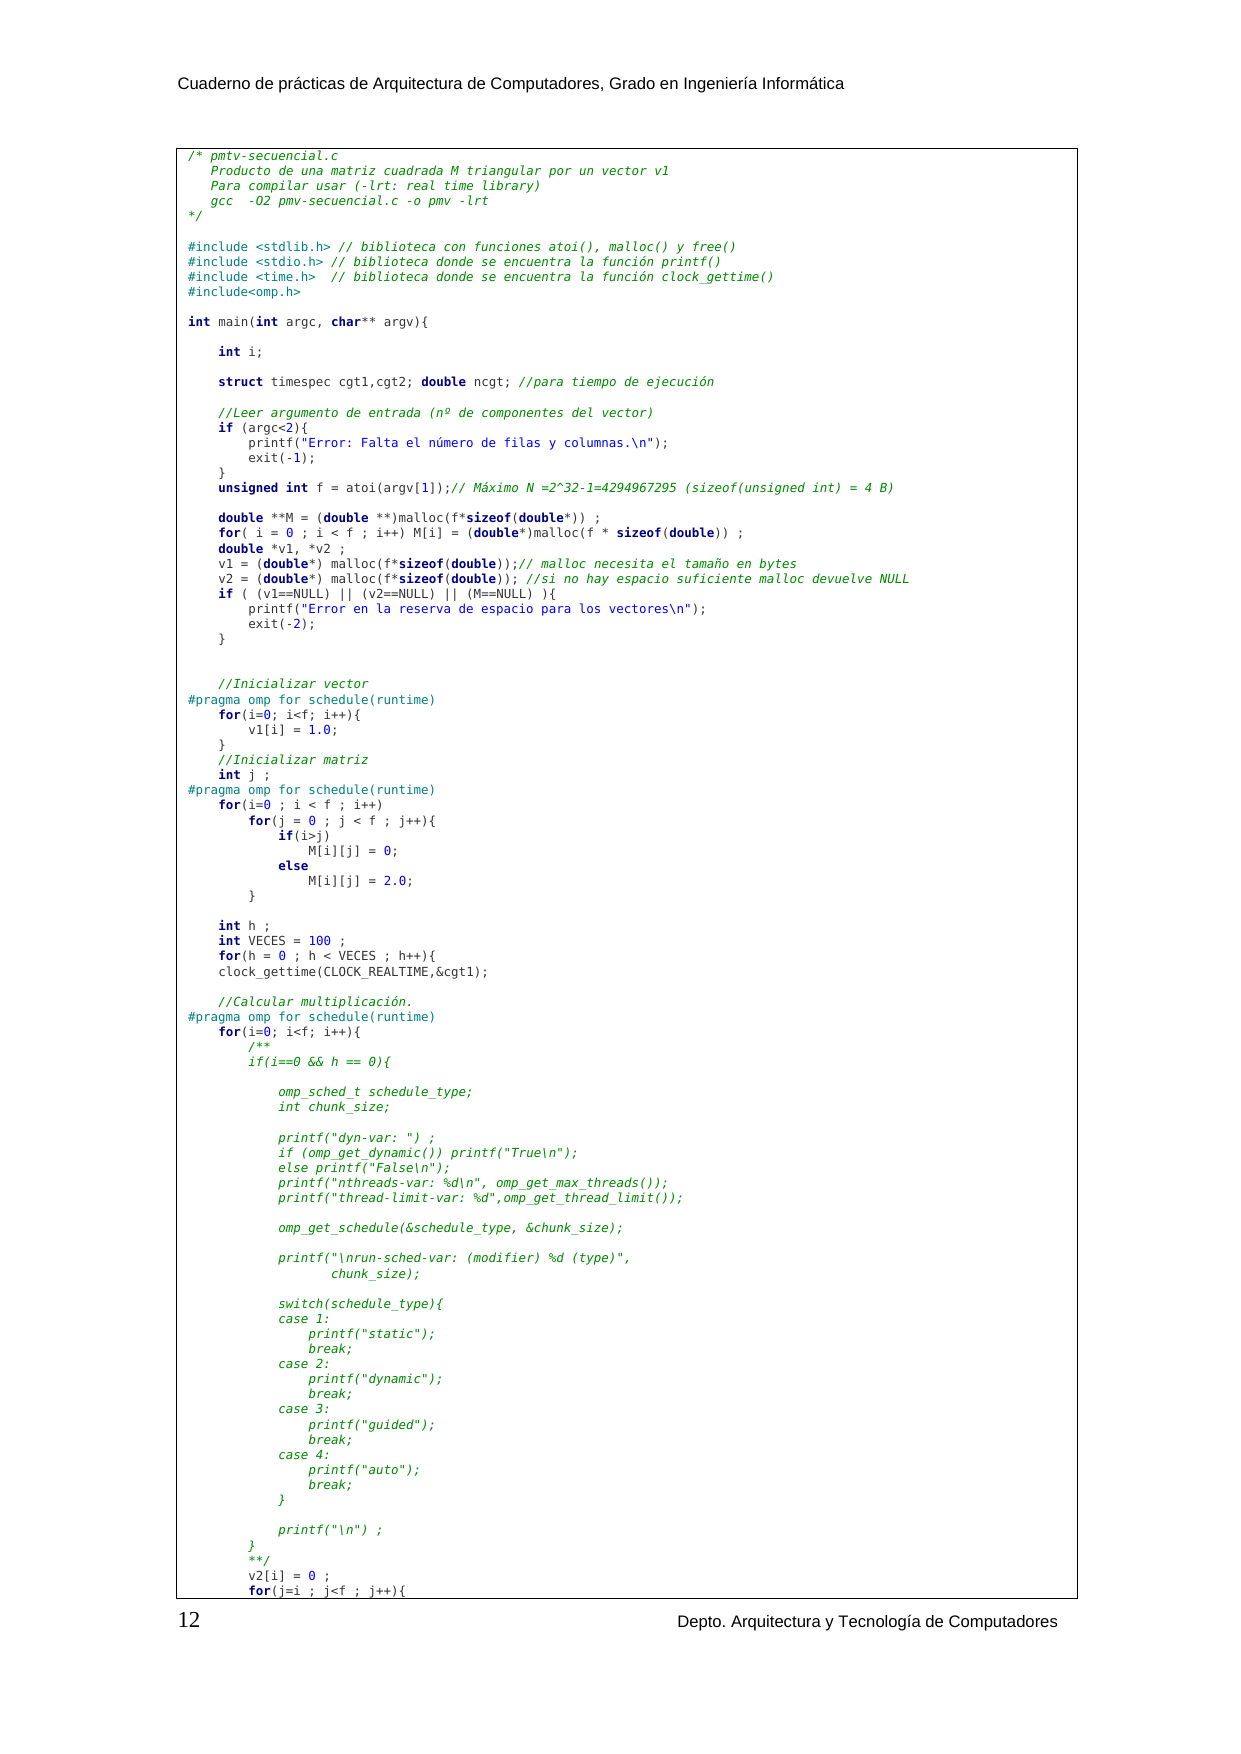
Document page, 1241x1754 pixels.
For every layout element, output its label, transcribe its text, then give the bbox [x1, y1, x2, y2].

table_header /* pmtv-secuencial.c Producto de una matriz cuadrada M triangular por un vector v1 Para compilar usar (-lrt: real time library) gcc -O2 pmv-secuencial.c -o pmv -lrt */ #include <stdlib.h> // biblioteca con funciones atoi(), malloc() y free() #include <stdio.h> // biblioteca donde se encuentra la función printf() #include <time.h> // biblioteca donde se encuentra la función clock_gettime() #include<omp.h> int main(int argc, char** argv){ int i; struct timespec cgt1,cgt2; double ncgt; //para tiempo de ejecución //Leer argumento de entrada (nº de componentes del vector) if (argc<2){ printf("Error: Falta el número de filas y columnas.\n"); exit(-1); } unsigned int f = atoi(argv[1]);// Máximo N =2^32-1=4294967295 (sizeof(unsigned int) = 4 B) double **M = (double **)malloc(f*sizeof(double*)) ; for( i = 0 ; i < f ; i++) M[i] = (double*)malloc(f * sizeof(double)) ; double *v1, *v2 ; v1 = (double*) malloc(f*sizeof(double));// malloc necesita el tamaño en bytes v2 = (double*) malloc(f*sizeof(double)); //si no hay espacio suficiente malloc devuelve NULL if ( (v1==NULL) || (v2==NULL) || (M==NULL) ){ printf("Error en la reserva de espacio para los vectores\n"); exit(-2); } //Inicializar vector #pragma omp for schedule(runtime) for(i=0; i<f; i++){ v1[i] = 1.0; } //Inicializar matriz int j ; #pragma omp for schedule(runtime) for(i=0 ; i < f ; i++) for(j = 0 ; j < f ; j++){ if(i>j) M[i][j] = 0; else M[i][j] = 2.0; } int h ; int VECES = 100 ; for(h = 0 ; h < VECES ; h++){ clock_gettime(CLOCK_REALTIME,&cgt1); //Calcular multiplicación. #pragma omp for schedule(runtime) for(i=0; i<f; i++){ /** if(i==0 && h == 0){ omp_sched_t schedule_type; int chunk_size; printf("dyn-var: ") ; if (omp_get_dynamic()) printf("True\n"); else printf("False\n"); printf("nthreads-var: %d\n", omp_get_max_threads()); printf("thread-limit-var: %d",omp_get_thread_limit()); omp_get_schedule(&schedule_type, &chunk_size); printf("\nrun-sched-var: (modifier) %d (type)", chunk_size); switch(schedule_type){ case 1: printf("static"); break; case 2: printf("dynamic"); break; case 3: printf("guided"); break; case 4: printf("auto"); break; } printf("\n") ; } **/ v2[i] = 0 ; for(j=i ; j<f ; j++){ [177, 149, 1077, 1598]
